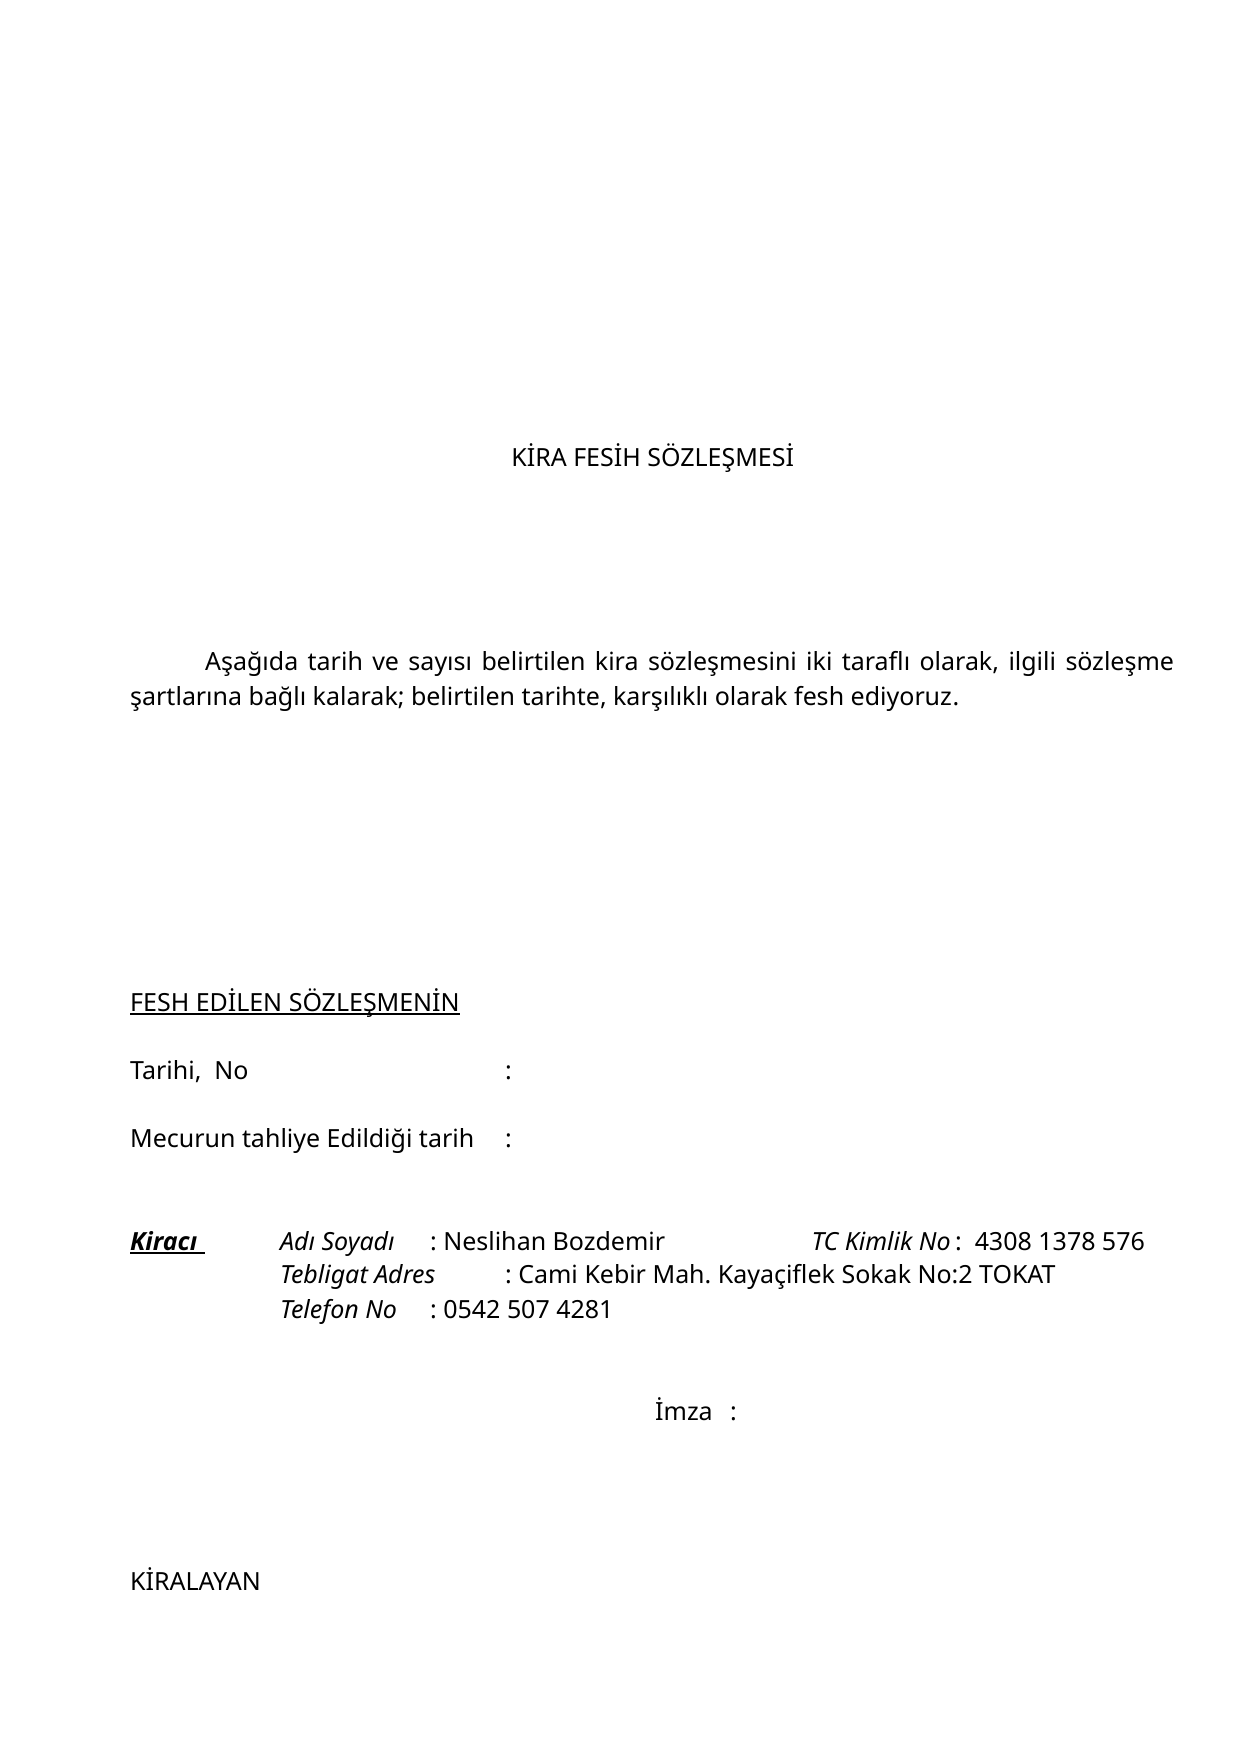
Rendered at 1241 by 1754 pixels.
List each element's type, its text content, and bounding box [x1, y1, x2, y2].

text FESH EDİLEN SÖZLEŞMENİN [130, 985, 1175, 1019]
text Aşağıda tarih ve sayısı belirtilen kira sözleşmesini iki taraflı olarak, ilgili sözleşme şartlarına bağlı kalarak; belirtilen tarihte, karşılıklı olarak fesh ediyoruz. [130, 644, 1175, 712]
text KİRALAYAN [130, 1564, 1175, 1598]
text Mecurun tahliye Edildiği tarih : [130, 1121, 1175, 1155]
text İmza : [130, 1393, 1175, 1427]
text Tarihi, No : [130, 1053, 1175, 1087]
text Telefon No : 0542 507 4281 [130, 1291, 1175, 1325]
text Tebligat Adres : Cami Kebir Mah. Kayaçiflek Sokak No:2 TOKAT [130, 1257, 1175, 1291]
text Kiracı Adı Soyadı : Neslihan Bozdemir TC Kimlik No : 4308 1378 576 [130, 1223, 1175, 1257]
text KİRA FESİH SÖZLEŞMESİ [130, 440, 1175, 474]
